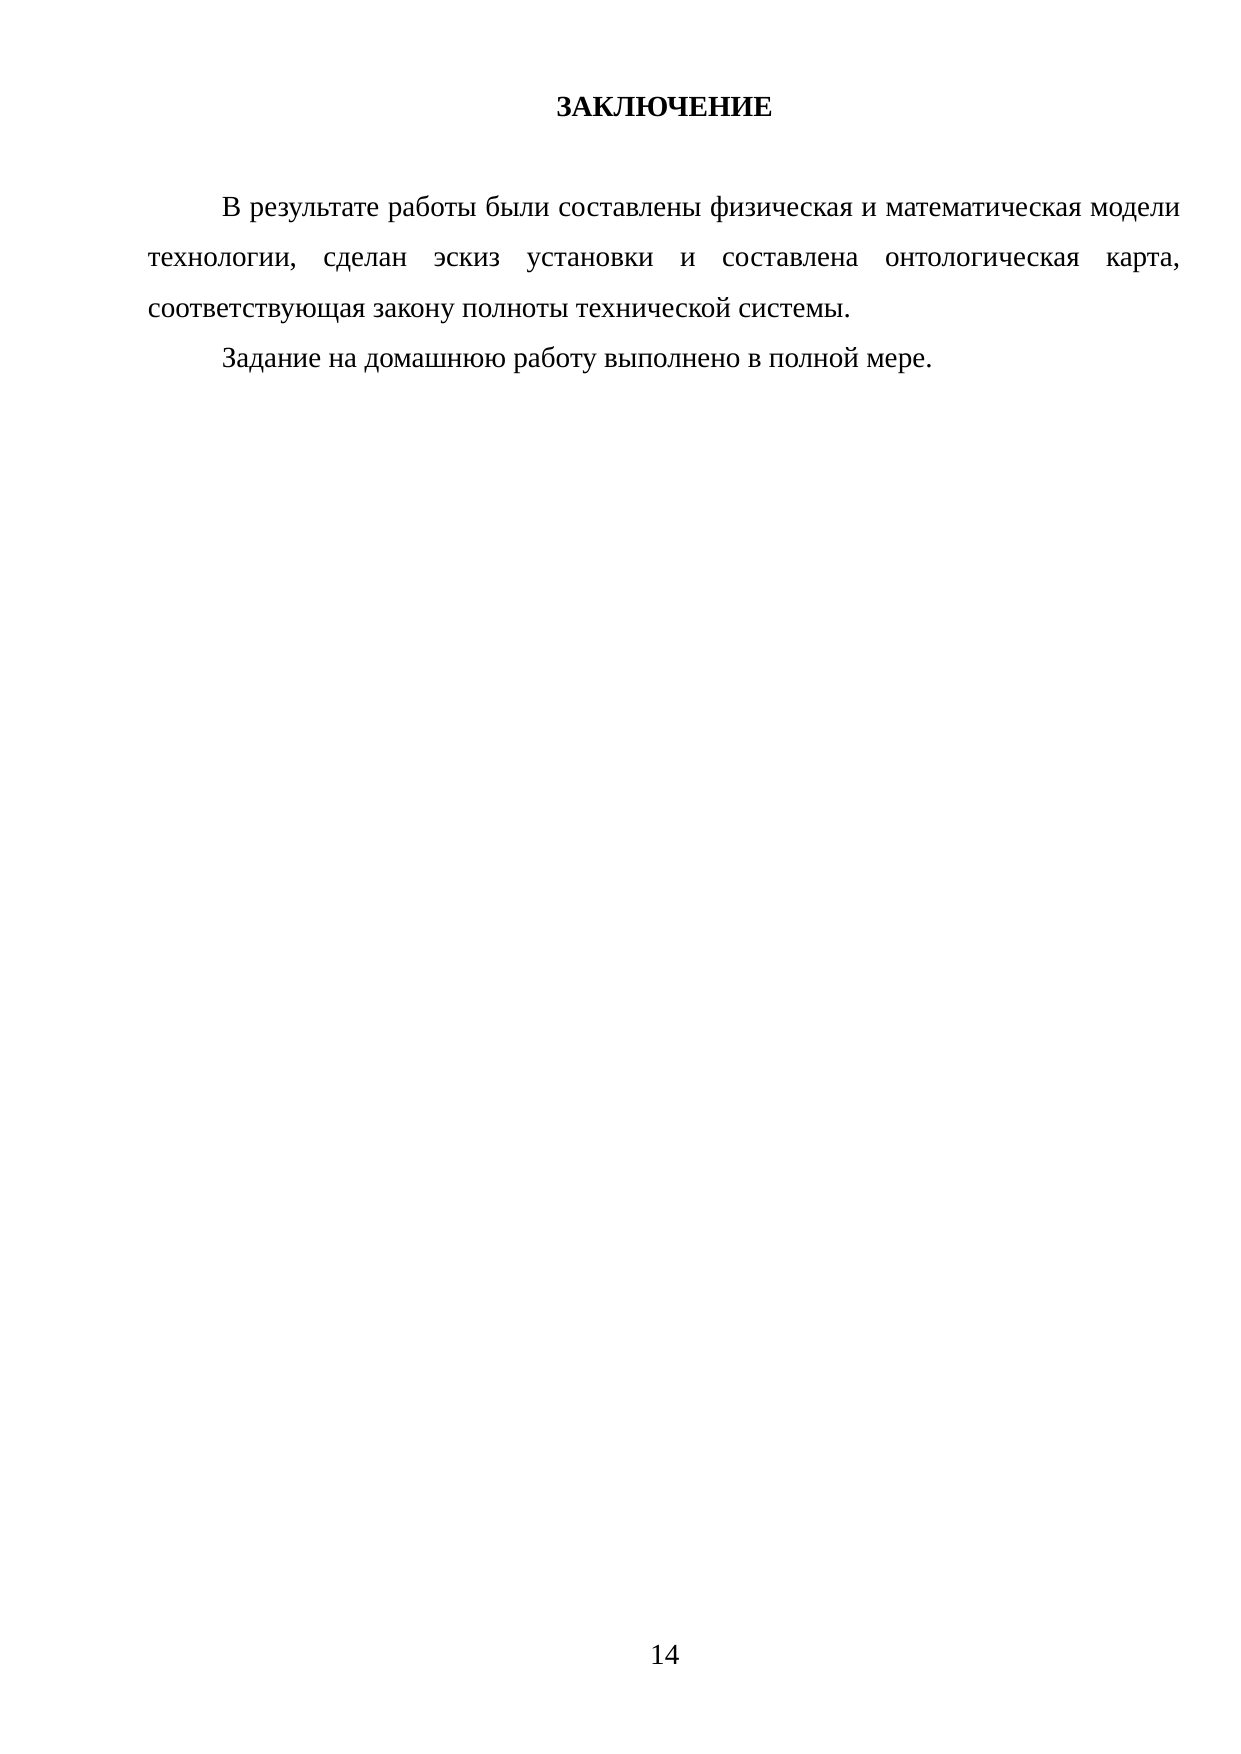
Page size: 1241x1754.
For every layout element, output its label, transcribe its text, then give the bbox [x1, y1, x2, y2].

text Задание на домашнюю работу выполнено в полной мере. [148, 340, 1181, 374]
subtitle ЗАКЛЮЧЕНИЕ [148, 89, 1181, 122]
text В результате работы были составлены физическая и математическая модели технологии, сделан эскиз установки и составлена онтологическая карта, соответствующая закону полноты технической системы. [148, 189, 1181, 323]
